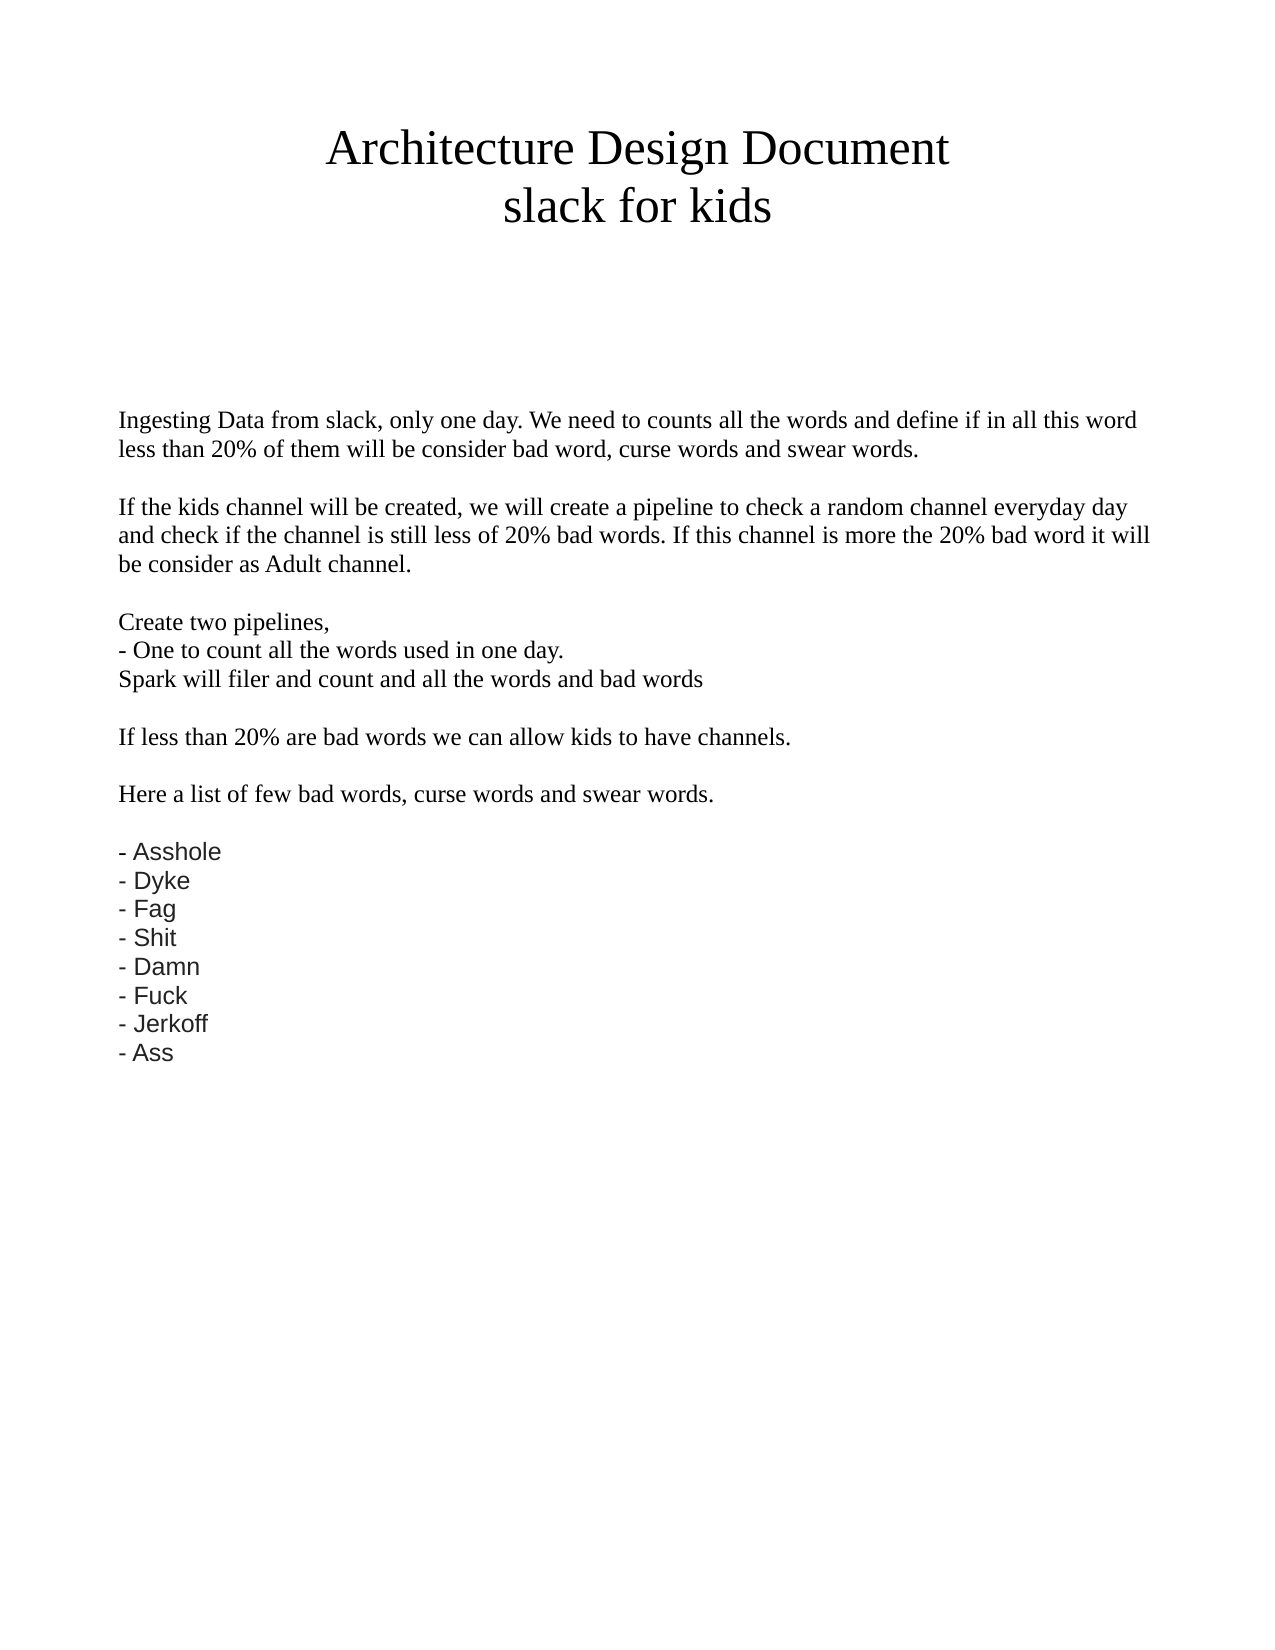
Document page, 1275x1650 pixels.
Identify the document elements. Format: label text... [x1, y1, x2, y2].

text Architecture Design Document [118, 118, 1157, 176]
text If less than 20% are bad words we can allow kids to have channels. [118, 722, 1157, 751]
text If the kids channel will be created, we will create a pipeline to check a random channel everyday day and check if the channel is still less of 20% bad words. If this channel is more the 20% bad word it will be consider as Adult channel. [118, 492, 1157, 578]
text Create two pipelines, [118, 607, 1157, 636]
text - One to count all the words used in one day. [118, 636, 1157, 664]
text - Asshole [118, 837, 1157, 866]
text - Ass [118, 1038, 1157, 1067]
text - Damn [118, 952, 1157, 981]
text slack for kids [118, 176, 1157, 233]
text - Fag [118, 894, 1157, 923]
text Here a list of few bad words, curse words and swear words. [118, 779, 1157, 808]
text Spark will filer and count and all the words and bad words [118, 664, 1157, 693]
text - Dyke [118, 866, 1157, 894]
text - Jerkoff [118, 1009, 1157, 1038]
text Ingesting Data from slack, only one day. We need to counts all the words and define if in all this word less than 20% of them will be consider bad word, curse words and swear words. [118, 406, 1157, 463]
text - Fuck [118, 981, 1157, 1009]
text - Shit [118, 923, 1157, 952]
